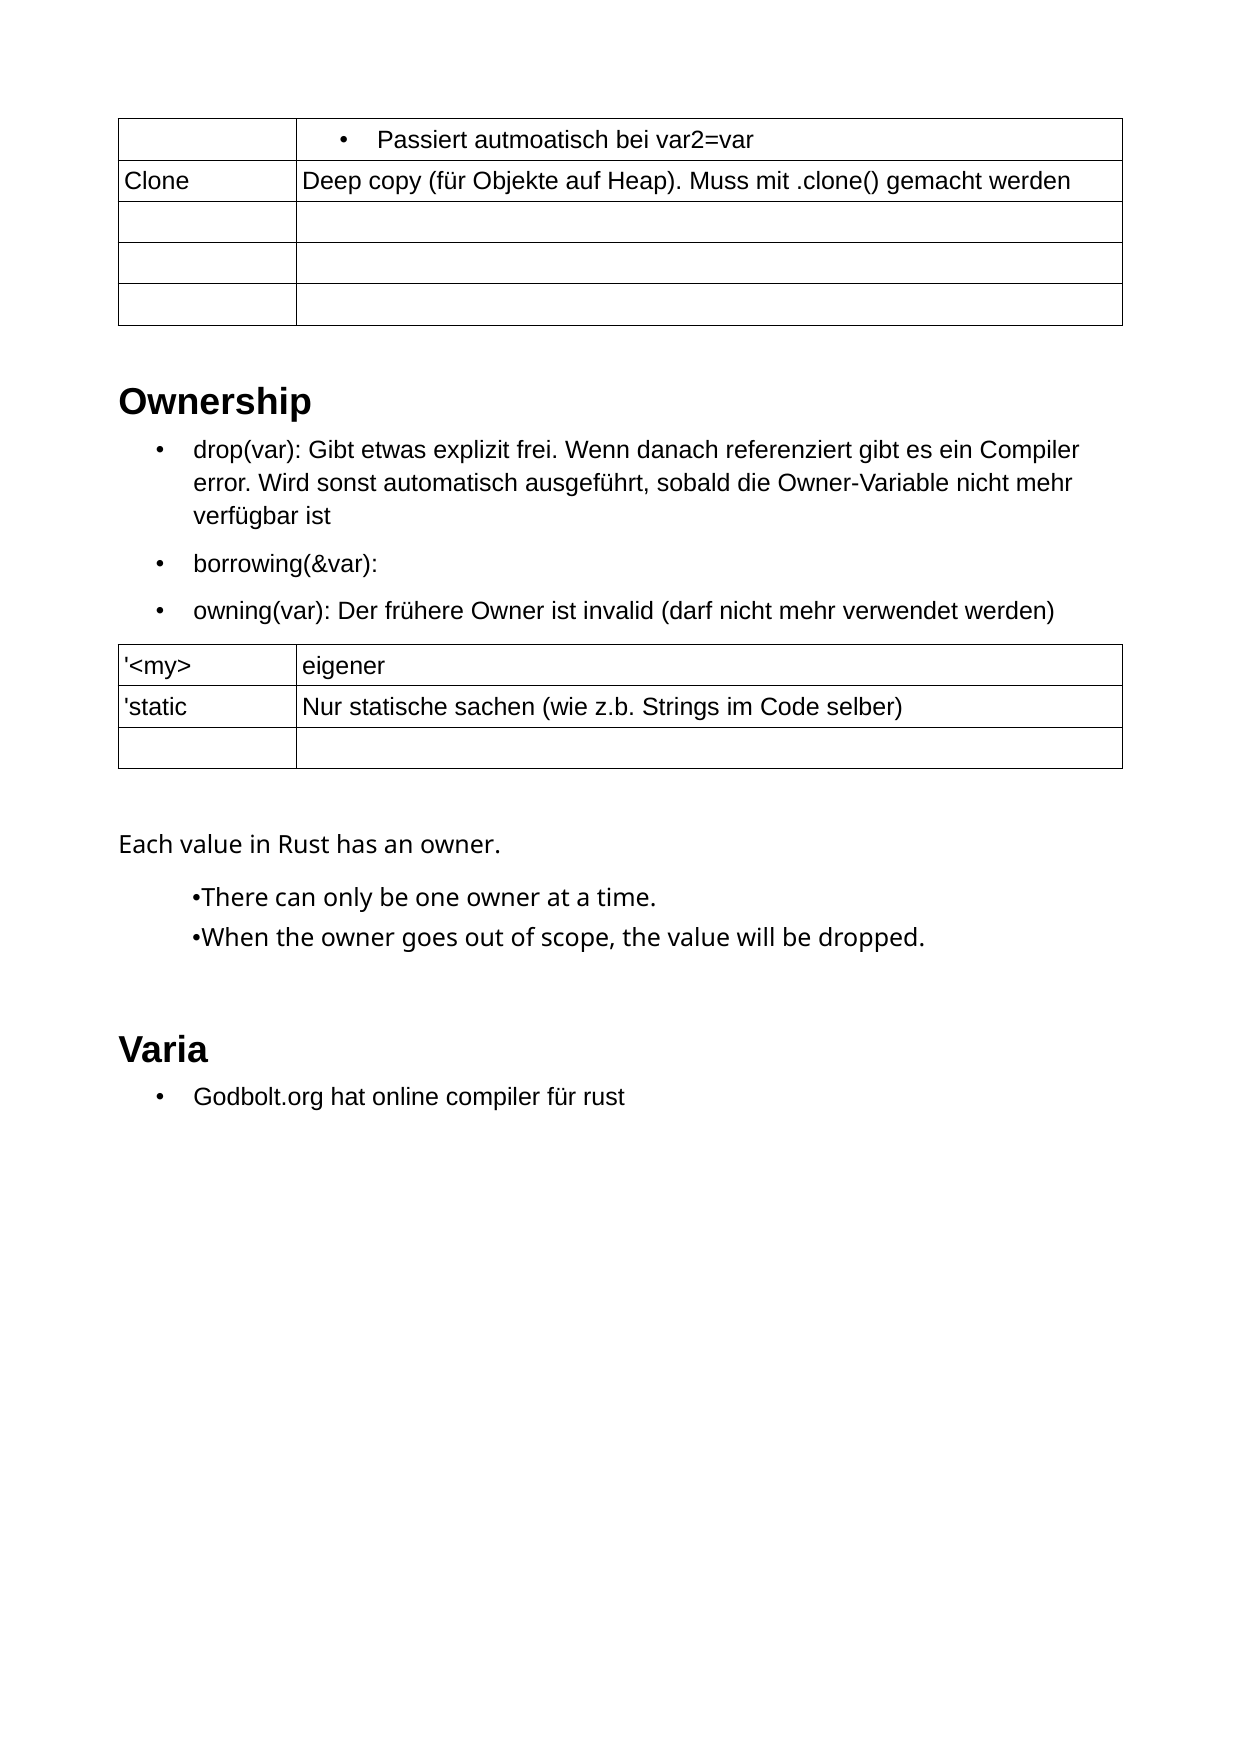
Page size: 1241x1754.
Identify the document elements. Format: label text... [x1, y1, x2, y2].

table_cell Nur statische sachen (wie z.b. Strings im Code selber) [297, 686, 1122, 727]
table_header '<my> [119, 645, 296, 685]
text Each value in Rust has an owner. [118, 826, 1122, 860]
table_cell [297, 202, 1122, 242]
table_cell [119, 728, 296, 768]
list drop(var): Gibt etwas explizit frei. Wenn danach referenziert gibt es ein Compiler error. Wird sonst automatisch ausgeführt, sobald die Owner-Variable nicht mehr verfügbar ist [156, 435, 1122, 530]
table_cell [297, 728, 1122, 768]
list owning(var): Der frühere Owner ist invalid (darf nicht mehr verwendet werden) [156, 596, 1122, 625]
table_header Erlaubt einfache kopieren. Geht nur wenn alle Typen (und somit das Struct) fixe Grösse haben Shallow Copy / Bitwhise copy Only for simple types (no heap) Passiert autmoatisch bei var2=var [297, 119, 1122, 159]
table_cell Deep copy (für Objekte auf Heap). Muss mit .clone() gemacht werden [297, 161, 1122, 201]
table_cell [297, 284, 1122, 324]
list When the owner goes out of scope, the value will be dropped. [118, 919, 1122, 953]
list borrowing(&var): [156, 549, 1122, 577]
table_cell Clone [119, 161, 296, 201]
subtitle Varia [118, 1027, 1122, 1070]
table_cell [119, 284, 296, 324]
table_header [119, 119, 296, 159]
table_cell [119, 202, 296, 242]
list Godbolt.org hat online compiler für rust [156, 1082, 1122, 1111]
table_cell [297, 243, 1122, 283]
list There can only be one owner at a time. [118, 880, 1122, 914]
subtitle Ownership [118, 379, 1122, 422]
table_cell [119, 243, 296, 283]
table_cell 'static [119, 686, 296, 727]
table_header eigener [297, 645, 1122, 685]
